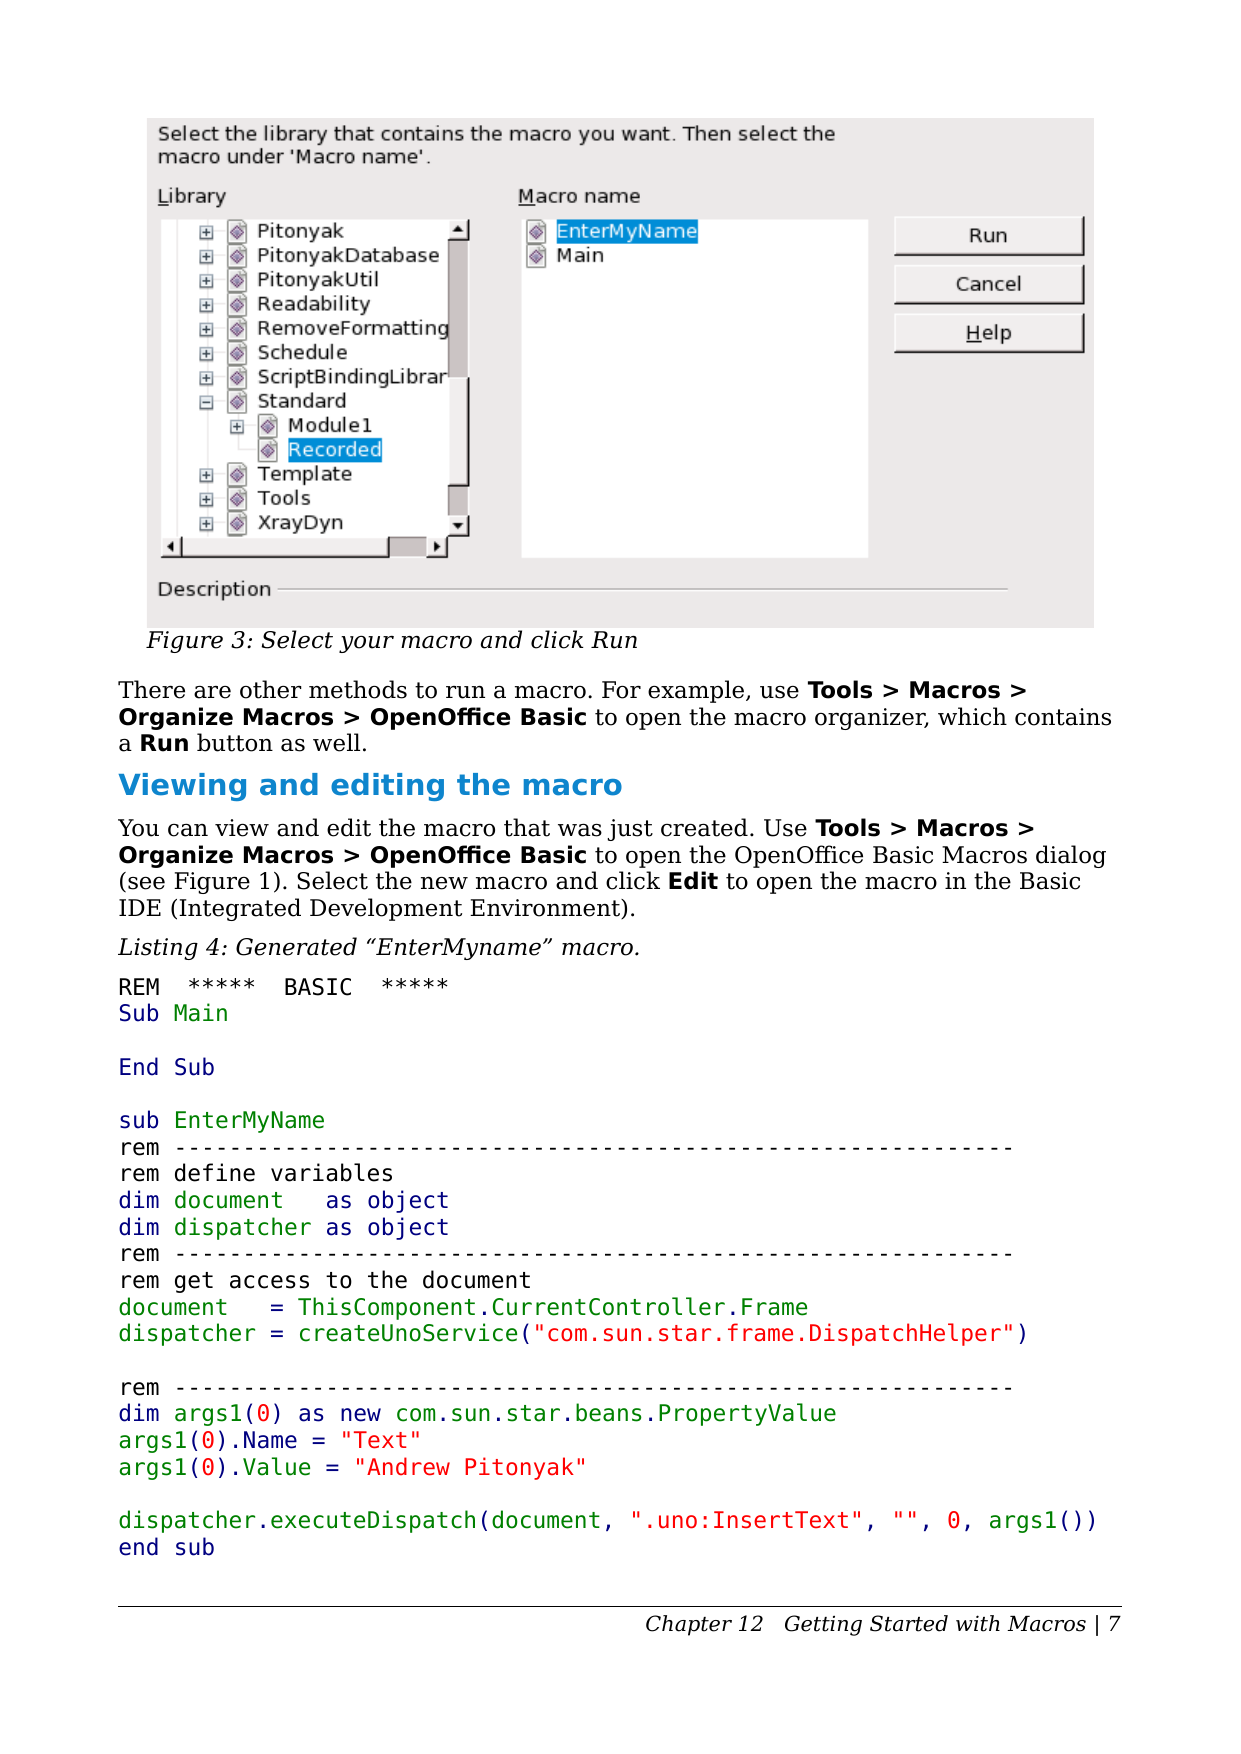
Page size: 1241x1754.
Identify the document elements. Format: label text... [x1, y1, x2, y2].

text REM ***** BASIC ***** [118, 974, 1122, 1001]
subtitle Viewing and editing the macro [118, 769, 1122, 803]
text rem ------------------------------------------------------------- [118, 1374, 1122, 1401]
text args1(0).Value = "Andrew Pitonyak" [118, 1454, 1122, 1481]
text dim args1(0) as new com.sun.star.beans.PropertyValue [118, 1401, 1122, 1427]
text rem ------------------------------------------------------------- [118, 1134, 1122, 1161]
text document = ThisComponent.CurrentController.Frame [118, 1294, 1122, 1321]
picture [146, 118, 1094, 628]
text rem ------------------------------------------------------------- [118, 1241, 1122, 1267]
text Figure 3: Select your macro and click Run [147, 628, 1094, 654]
text rem get access to the document [118, 1267, 1122, 1294]
text dispatcher = createUnoService("com.sun.star.frame.DispatchHelper") [118, 1321, 1122, 1347]
text dim document as object [118, 1187, 1122, 1214]
text You can view and edit the macro that was just created. Use Tools > Macros > Organize Macros > OpenOffice Basic to open the OpenOffice Basic Macros dialog (see Figure 1). Select the new macro and click Edit to open the macro in the Basic IDE (Integrated Development Environment). [118, 815, 1122, 922]
text There are other methods to run a macro. For example, use Tools > Macros > Organize Macros > OpenOffice Basic to open the macro organizer, which contains a Run button as well. [118, 677, 1122, 757]
text Listing 4: Generated “EnterMyname” macro. [118, 934, 1122, 961]
text dim dispatcher as object [118, 1214, 1122, 1241]
text dispatcher.executeDispatch(document, ".uno:InsertText", "", 0, args1()) [118, 1507, 1134, 1534]
text End Sub [118, 1054, 1122, 1081]
text end sub [118, 1534, 1122, 1561]
text args1(0).Name = "Text" [118, 1427, 1122, 1454]
text sub EnterMyName [118, 1107, 1122, 1134]
text rem define variables [118, 1161, 1122, 1187]
text Sub Main [118, 1001, 1122, 1027]
